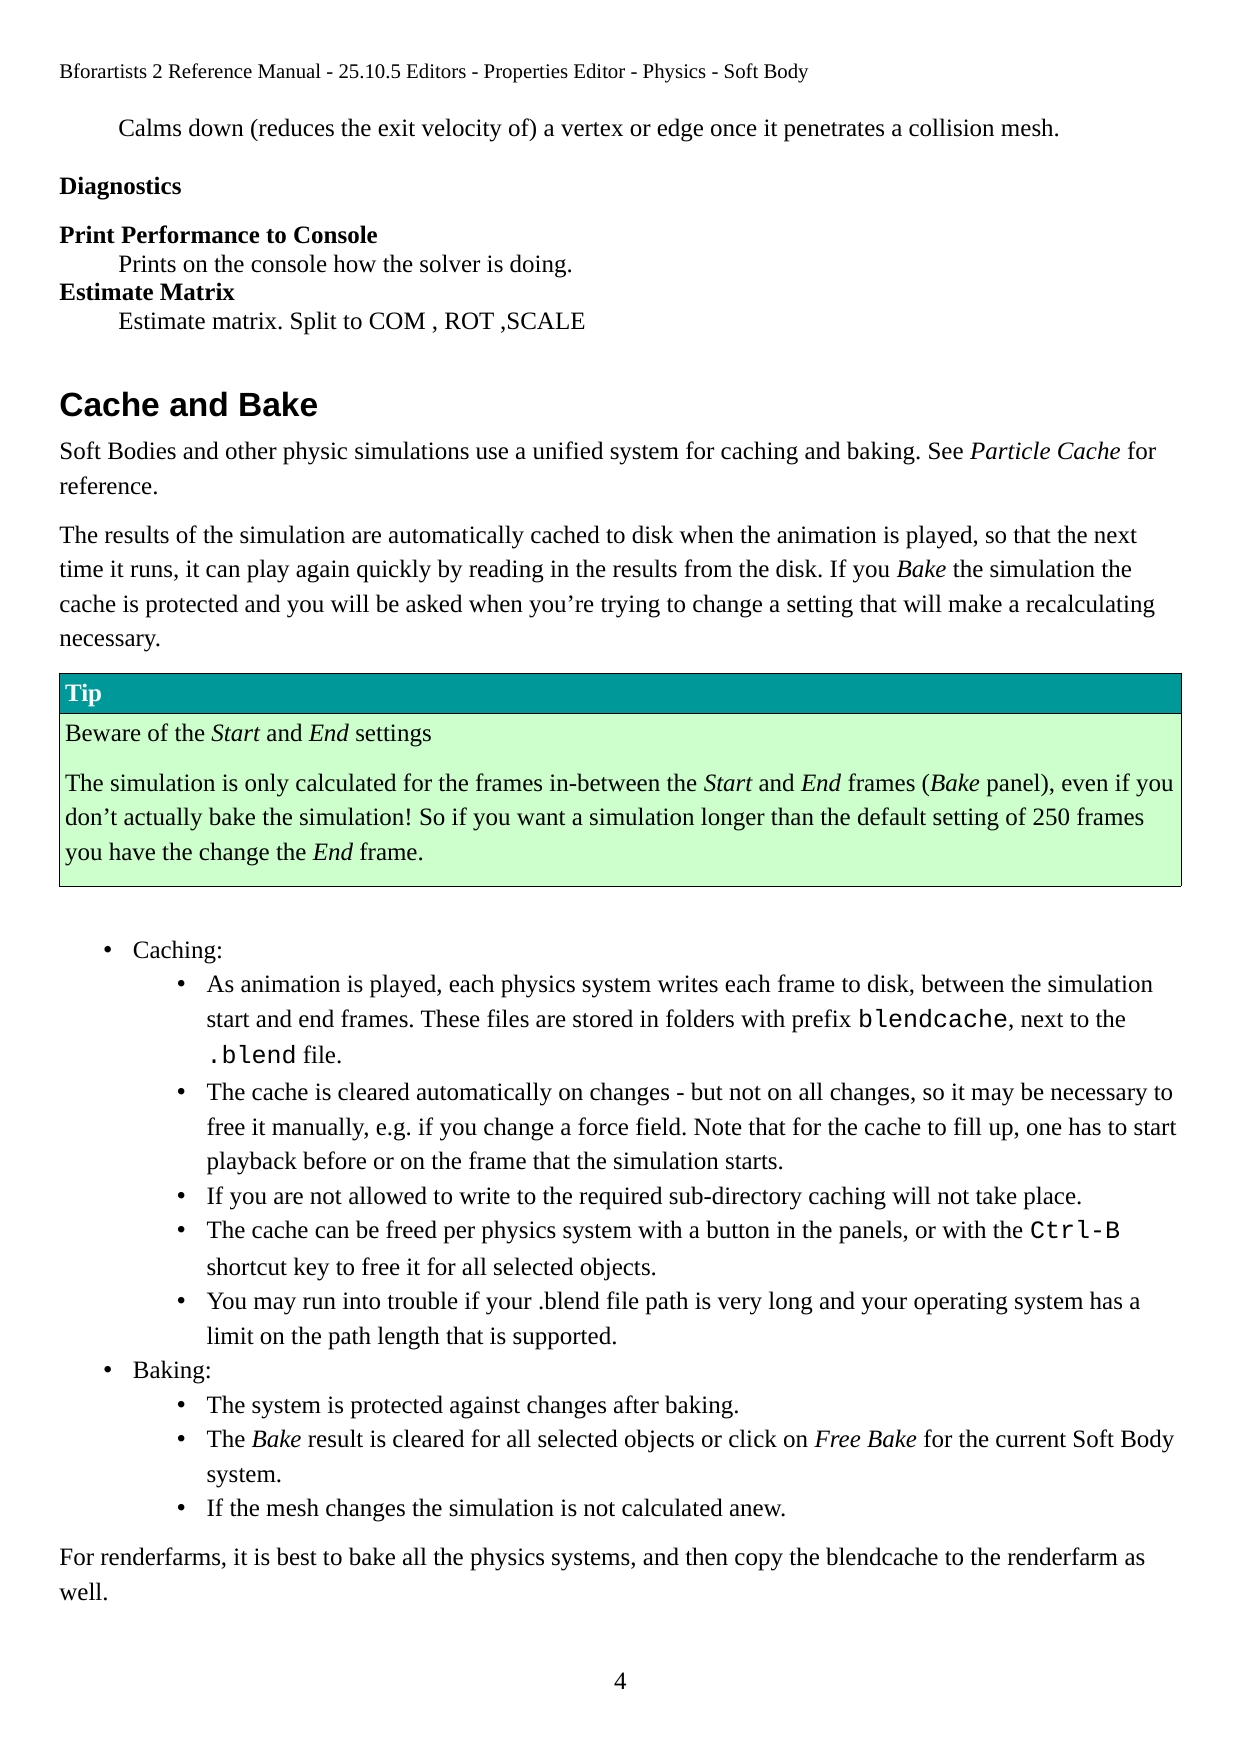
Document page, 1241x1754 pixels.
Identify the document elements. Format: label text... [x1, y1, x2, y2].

list Calms down (reduces the exit velocity of) a vertex or edge once it penetrates a collision mesh. [118, 113, 1181, 141]
list The Bake result is cleared for all selected objects or click on Free Bake for the current Soft Body system. [177, 1424, 1181, 1487]
list The system is protected against changes after baking. [177, 1390, 1181, 1418]
list Estimate matrix. Split to COM , ROT ,SCALE [118, 306, 1181, 335]
subtitle Print Performance to Console [59, 220, 1181, 249]
text Soft Bodies and other physic simulations use a unified system for caching and baking. See Particle Cache for reference. [59, 436, 1181, 499]
list As animation is played, each physics system writes each frame to disk, between the simulation start and end frames. These files are stored in folders with prefix blendcache, next to the .blend file. [177, 969, 1181, 1071]
text The results of the simulation are automatically cached to disk when the animation is played, so that the next time it runs, it can play again quickly by reading in the results from the disk. If you Bake the simulation the cache is protected and you will be asked when you’re trying to change a setting that will make a recalculating necessary. [59, 520, 1181, 652]
list If the mesh changes the simulation is not calculated anew. [177, 1493, 1181, 1522]
text For renderfarms, it is best to bake all the physics systems, and then copy the blendcache to the renderfarm as well. [59, 1542, 1181, 1605]
table_header Tip [60, 674, 1181, 713]
text Diagnostics [59, 171, 1181, 199]
subtitle Cache and Bake [59, 385, 1181, 424]
subtitle Estimate Matrix [59, 277, 1181, 306]
table_cell Beware of the Start and End settings The simulation is only calculated for the frames in-between the Start and End frames (Bake panel), even if you don’t actually bake the simulation! So if you want a simulation longer than the default setting of 250 frames you have the change the End frame. [60, 714, 1181, 886]
list Baking: [103, 1355, 1181, 1384]
list You may run into trouble if your .blend file path is very long and your operating system has a limit on the path length that is supported. [177, 1286, 1181, 1349]
list Prints on the console how the solver is doing. [118, 249, 1181, 277]
list The cache can be freed per physics system with a button in the panels, or with the Ctrl-B shortcut key to free it for all selected objects. [177, 1215, 1181, 1281]
list The cache is cleared automatically on changes - but not on all changes, so it may be necessary to free it manually, e.g. if you change a force field. Note that for the cache to fill up, one has to start playback before or on the frame that the simulation starts. [177, 1077, 1181, 1175]
list If you are not allowed to write to the required sub-directory caching will not take place. [177, 1181, 1181, 1209]
list Caching: [103, 935, 1181, 963]
